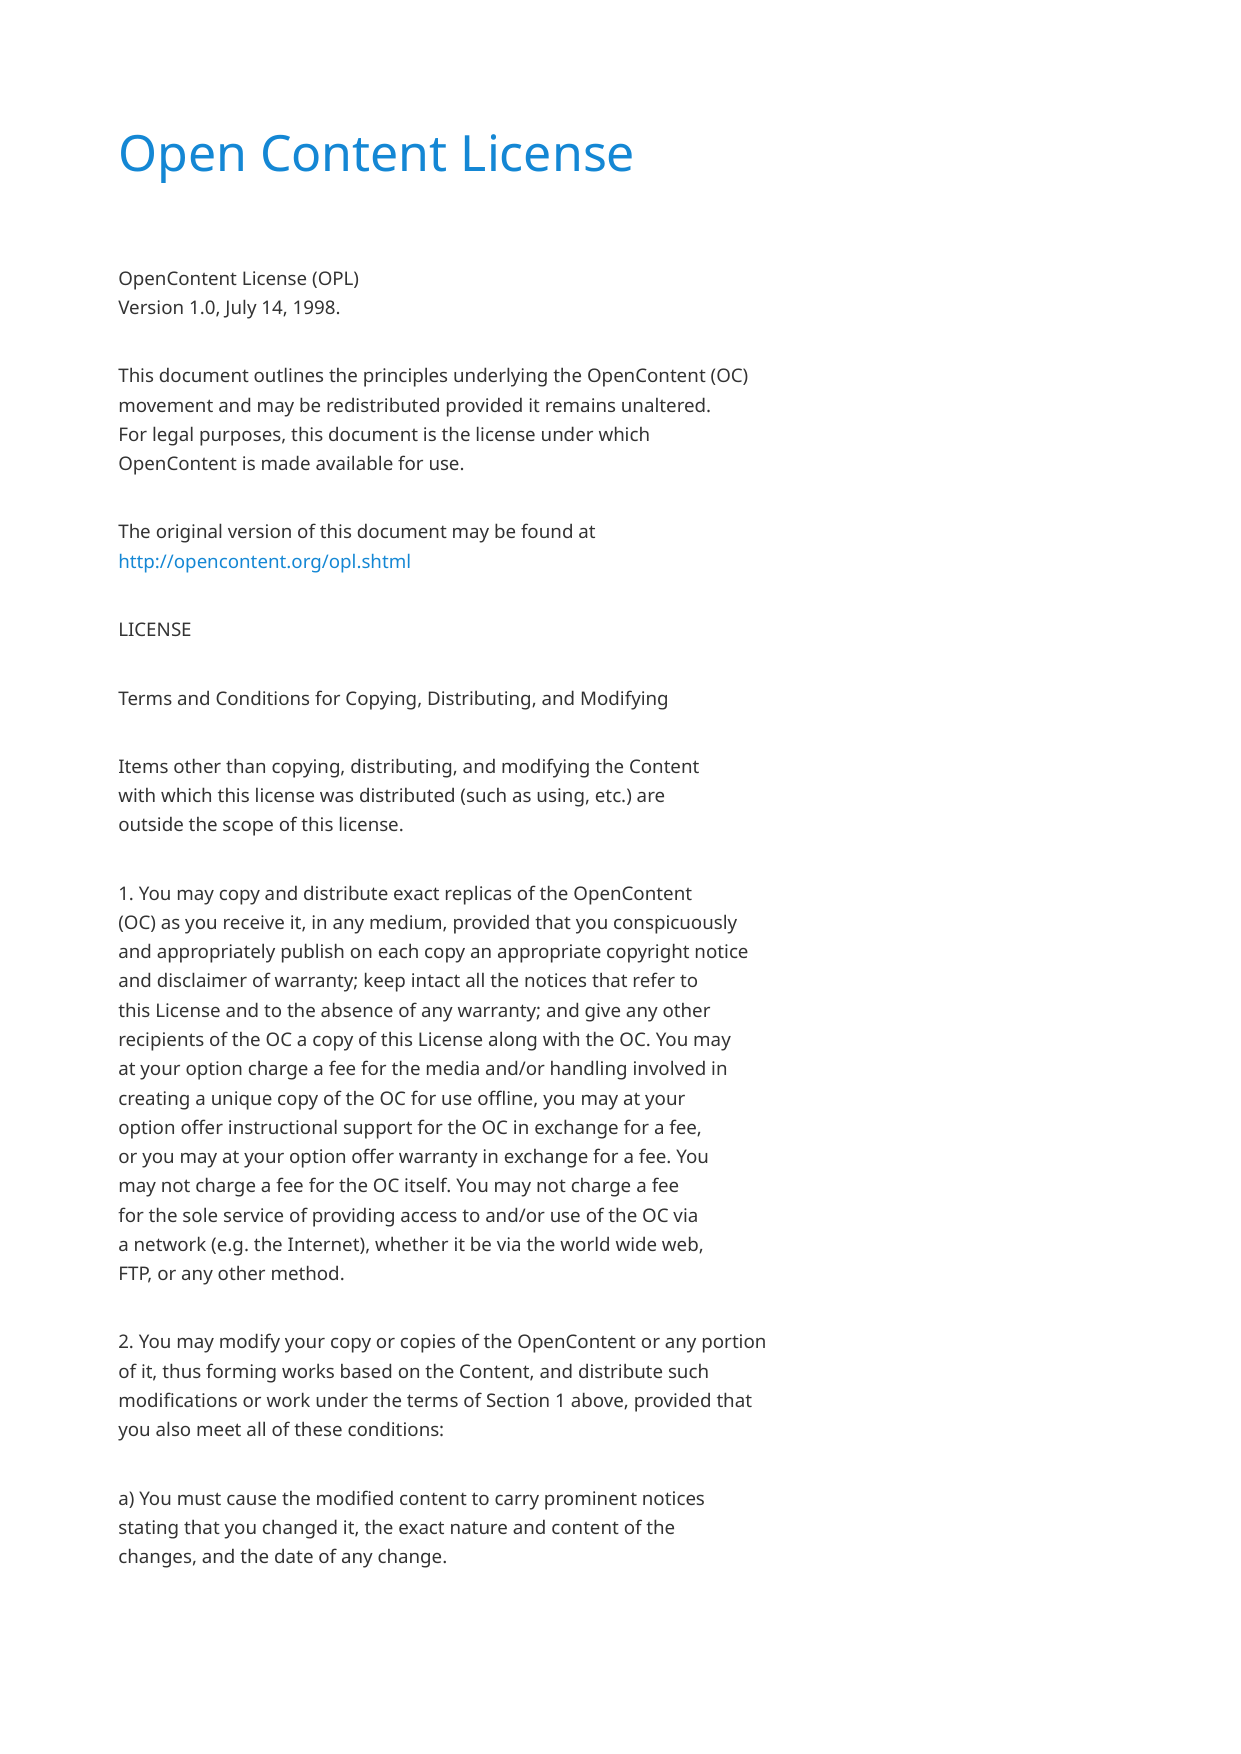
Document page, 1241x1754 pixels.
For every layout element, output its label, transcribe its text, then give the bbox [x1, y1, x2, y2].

text The original version of this document may be found at http://opencontent.org/opl.shtml [118, 519, 1122, 574]
text OpenContent License (OPL) Version 1.0, July 14, 1998. [118, 265, 1122, 320]
text 1. You may copy and distribute exact replicas of the OpenContent (OC) as you receive it, in any medium, provided that you conspicuously and appropriately publish on each copy an appropriate copyright notice and disclaimer of warranty; keep intact all the notices that refer to this License and to the absence of any warranty; and give any other recipients of the OC a copy of this License along with the OC. You may at your option charge a fee for the media and/or handling involved in creating a unique copy of the OC for use offline, you may at your option offer instructional support for the OC in exchange for a fee, or you may at your option offer warranty in exchange for a fee. You may not charge a fee for the OC itself. You may not charge a fee for the sole service of providing access to and/or use of the OC via a network (e.g. the Internet), whether it be via the world wide web, FTP, or any other method. [118, 880, 1122, 1286]
text LICENSE [118, 616, 1122, 642]
text 2. You may modify your copy or copies of the OpenContent or any portion of it, thus forming works based on the Content, and distribute such modifications or work under the terms of Section 1 above, provided that you also meet all of these conditions: [118, 1329, 1122, 1442]
subtitle Open Content License [118, 118, 1122, 186]
text Items other than copying, distributing, and modifying the Content with which this license was distributed (such as using, etc.) are outside the scope of this license. [118, 753, 1122, 837]
text a) You must cause the modified content to carry prominent notices stating that you changed it, the exact nature and content of the changes, and the date of any change. [118, 1485, 1122, 1569]
text Terms and Conditions for Copying, Distributing, and Modifying [118, 685, 1122, 710]
text This document outlines the principles underlying the OpenContent (OC) movement and may be redistributed provided it remains unaltered. For legal purposes, this document is the license under which OpenContent is made available for use. [118, 363, 1122, 476]
